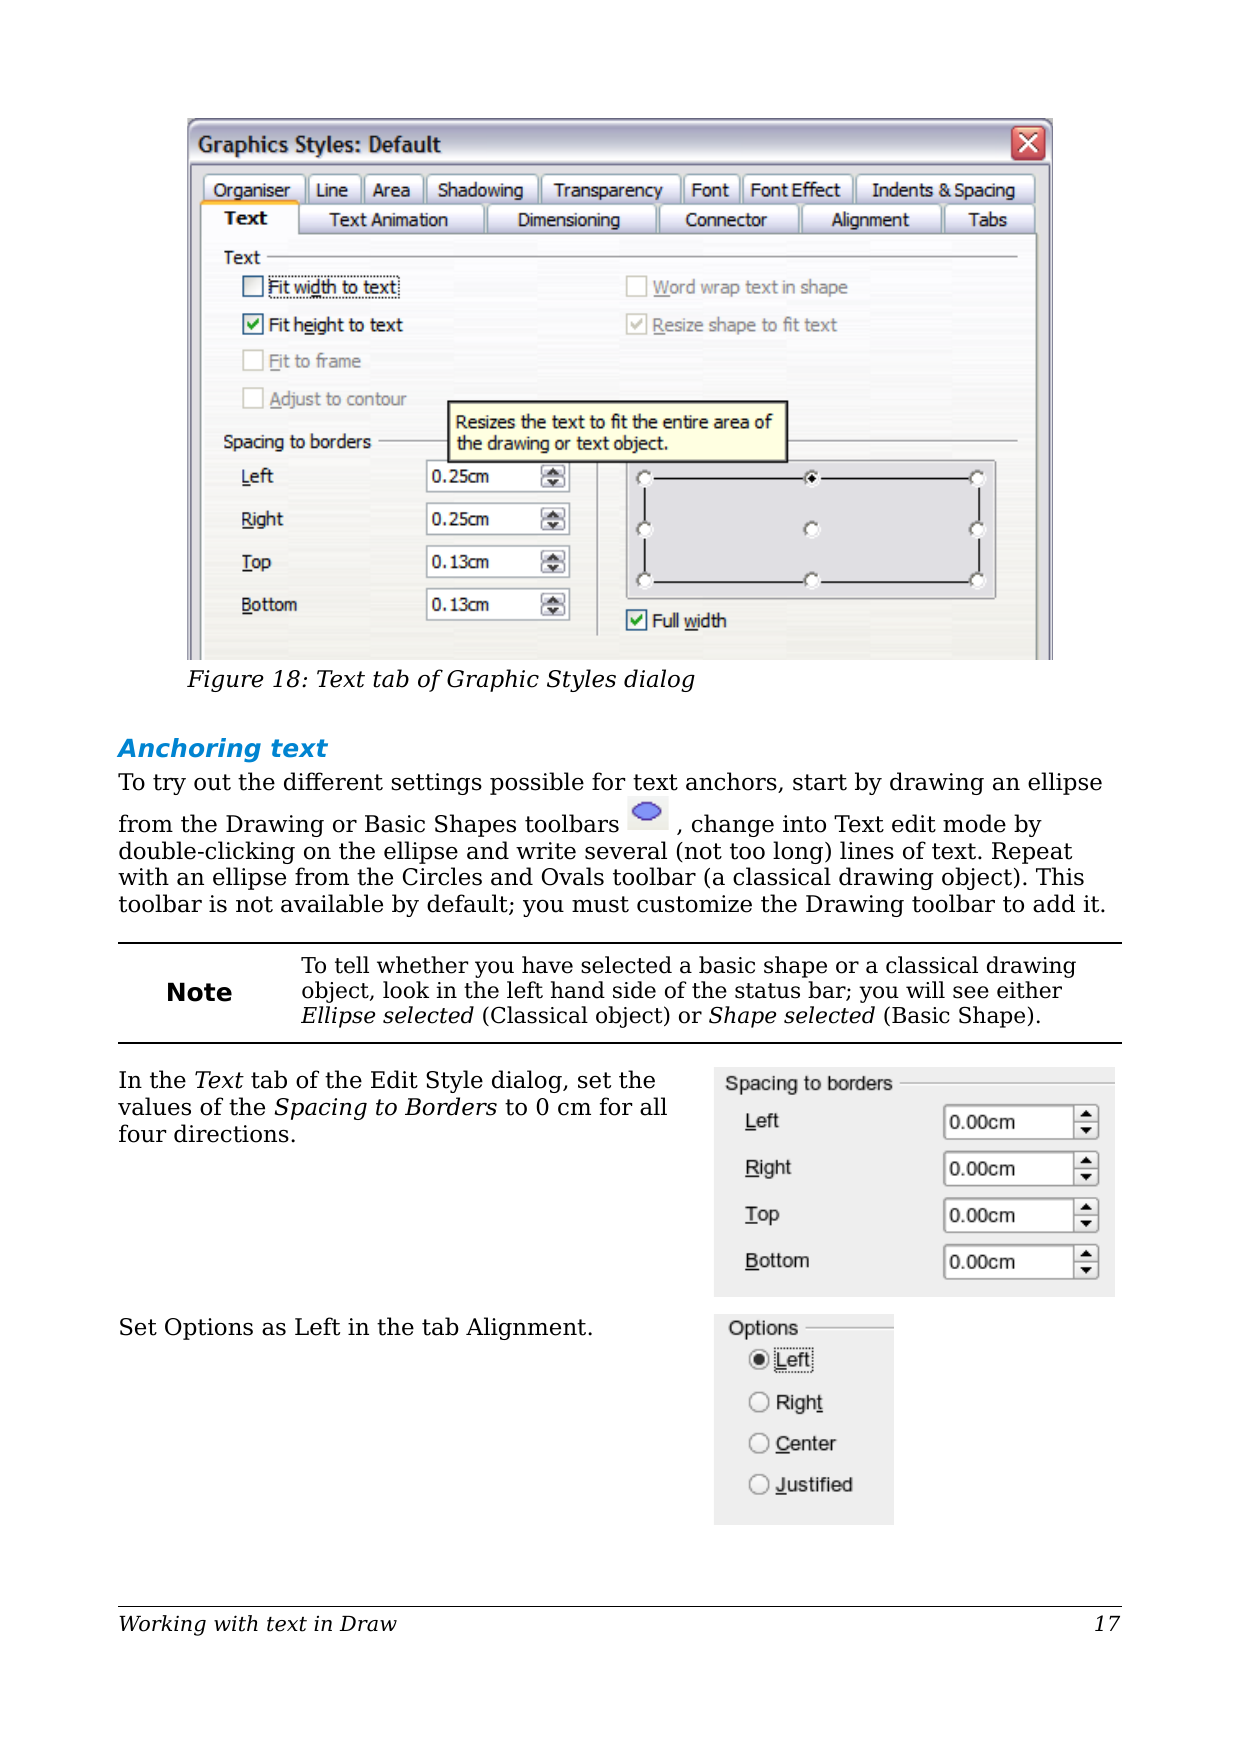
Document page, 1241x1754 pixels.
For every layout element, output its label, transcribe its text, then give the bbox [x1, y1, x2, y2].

picture [627, 796, 669, 830]
table_header [714, 1068, 1122, 1314]
text To try out the different settings possible for text anchors, start by drawing an ellipse from the Drawing or Basic Shapes toolbars , change into Text edit mode by double-clicking on the ellipse and write several (not too long) lines of text. Repeat with an ellipse from the Circles and Ovals toolbar (a classical drawing object). This toolbar is not available by default; you must customize the Drawing toolbar to add it. [118, 769, 1122, 918]
table_cell Set Options as Left in the tab Alignment. [118, 1314, 713, 1524]
picture [713, 1314, 894, 1525]
picture [713, 1067, 1115, 1297]
picture [187, 118, 1053, 660]
table_header To tell whether you have selected a basic shape or a classical drawing object, look in the left hand side of the status bar; you will see either Ellipse selected (Classical object) or Shape selected (Basic Shape). [280, 944, 1122, 1042]
text Figure 18: Text tab of Graphic Styles dialog [187, 666, 1053, 693]
table_cell [894, 1314, 1122, 1524]
subtitle Anchoring text [118, 734, 1122, 763]
table_header In the Text tab of the Edit Style dialog, set the values of the Spacing to Borders to 0 cm for all four directions. [118, 1068, 714, 1314]
table_header Note [118, 944, 280, 1042]
